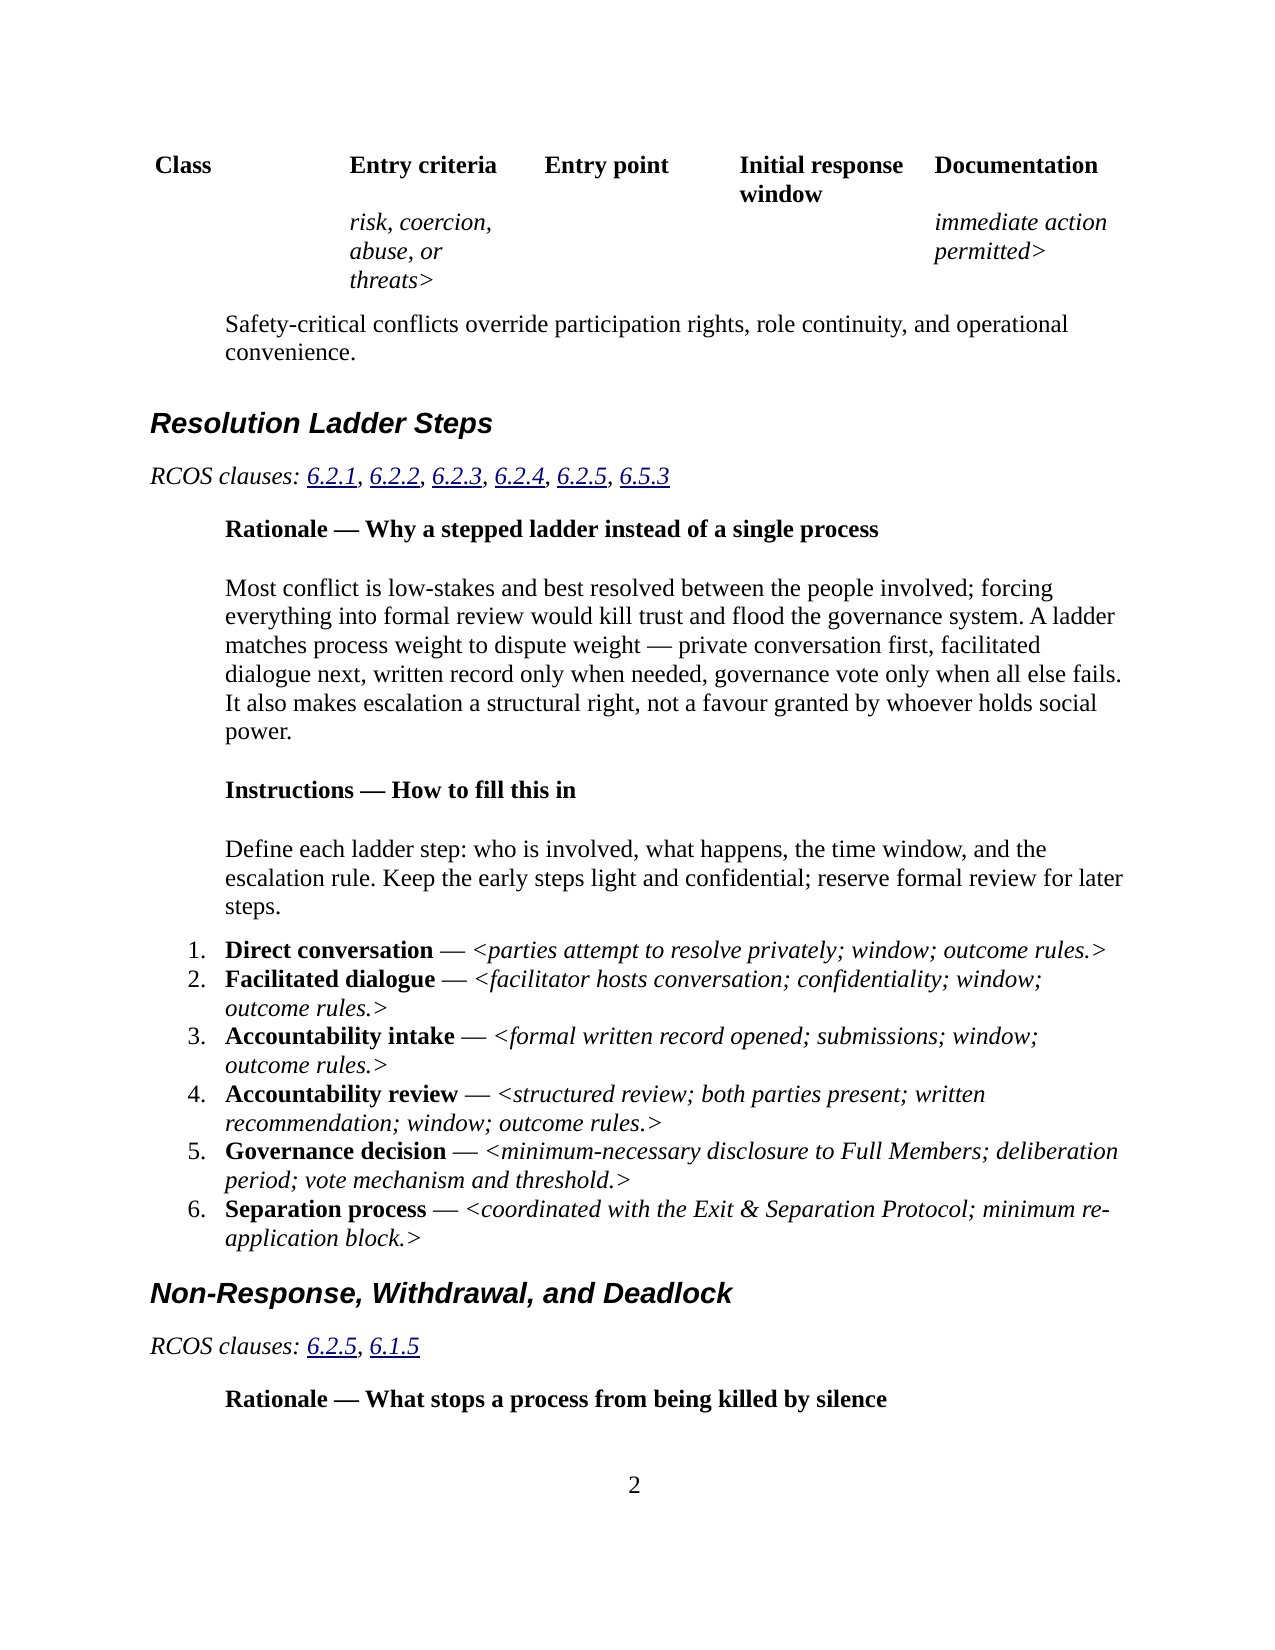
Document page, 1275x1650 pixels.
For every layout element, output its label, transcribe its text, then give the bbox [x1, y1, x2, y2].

list Facilitated dialogue — <facilitator hosts conversation; confidentiality; window; outcome rules.> [187, 964, 1125, 1021]
text RCOS clauses: 6.2.5, 6.1.5 [150, 1331, 1125, 1360]
table_header Class [150, 150, 345, 207]
text Rationale — Why a stepped ladder instead of a single process [225, 514, 1125, 543]
table_cell [150, 208, 345, 294]
list Accountability review — <structured review; both parties present; written recommendation; window; outcome rules.> [187, 1079, 1125, 1136]
text Define each ladder step: who is involved, what happens, the time window, and the escalation rule. Keep the early steps light and confidential; reserve formal review for later steps. [225, 834, 1125, 920]
text RCOS clauses: 6.2.1, 6.2.2, 6.2.3, 6.2.4, 6.2.5, 6.5.3 [150, 461, 1125, 490]
table_cell [540, 208, 735, 294]
table_header Initial response window [735, 150, 930, 207]
subtitle Resolution Ladder Steps [150, 406, 1125, 440]
subtitle Non-Response, Withdrawal, and Deadlock [150, 1276, 1125, 1310]
table_cell risk, coercion, abuse, or threats> [345, 208, 540, 294]
text Most conflict is low-stakes and best resolved between the people involved; forcing everything into formal review would kill trust and flood the governance system. A ladder matches process weight to dispute weight — private conversation first, facilitated dialogue next, written record only when needed, governance vote only when all else fails. It also makes escalation a structural right, not a favour granted by whoever holds social power. [225, 573, 1125, 745]
list Direct conversation — <parties attempt to resolve privately; window; outcome rules.> [187, 935, 1125, 964]
table_cell immediate action permitted> [930, 208, 1125, 294]
text Safety-critical conflicts override participation rights, role continuity, and operational convenience. [225, 309, 1125, 366]
table_cell [735, 208, 930, 294]
table_header Entry point [540, 150, 735, 207]
text Rationale — What stops a process from being killed by silence [225, 1384, 1125, 1413]
table_header Documentation [930, 150, 1125, 207]
list Governance decision — <minimum-necessary disclosure to Full Members; deliberation period; vote mechanism and threshold.> [187, 1136, 1125, 1194]
text Instructions — How to fill this in [225, 775, 1125, 804]
table_header Entry criteria [345, 150, 540, 207]
list Separation process — <coordinated with the Exit & Separation Protocol; minimum re-application block.> [187, 1194, 1125, 1251]
list Accountability intake — <formal written record opened; submissions; window; outcome rules.> [187, 1021, 1125, 1079]
